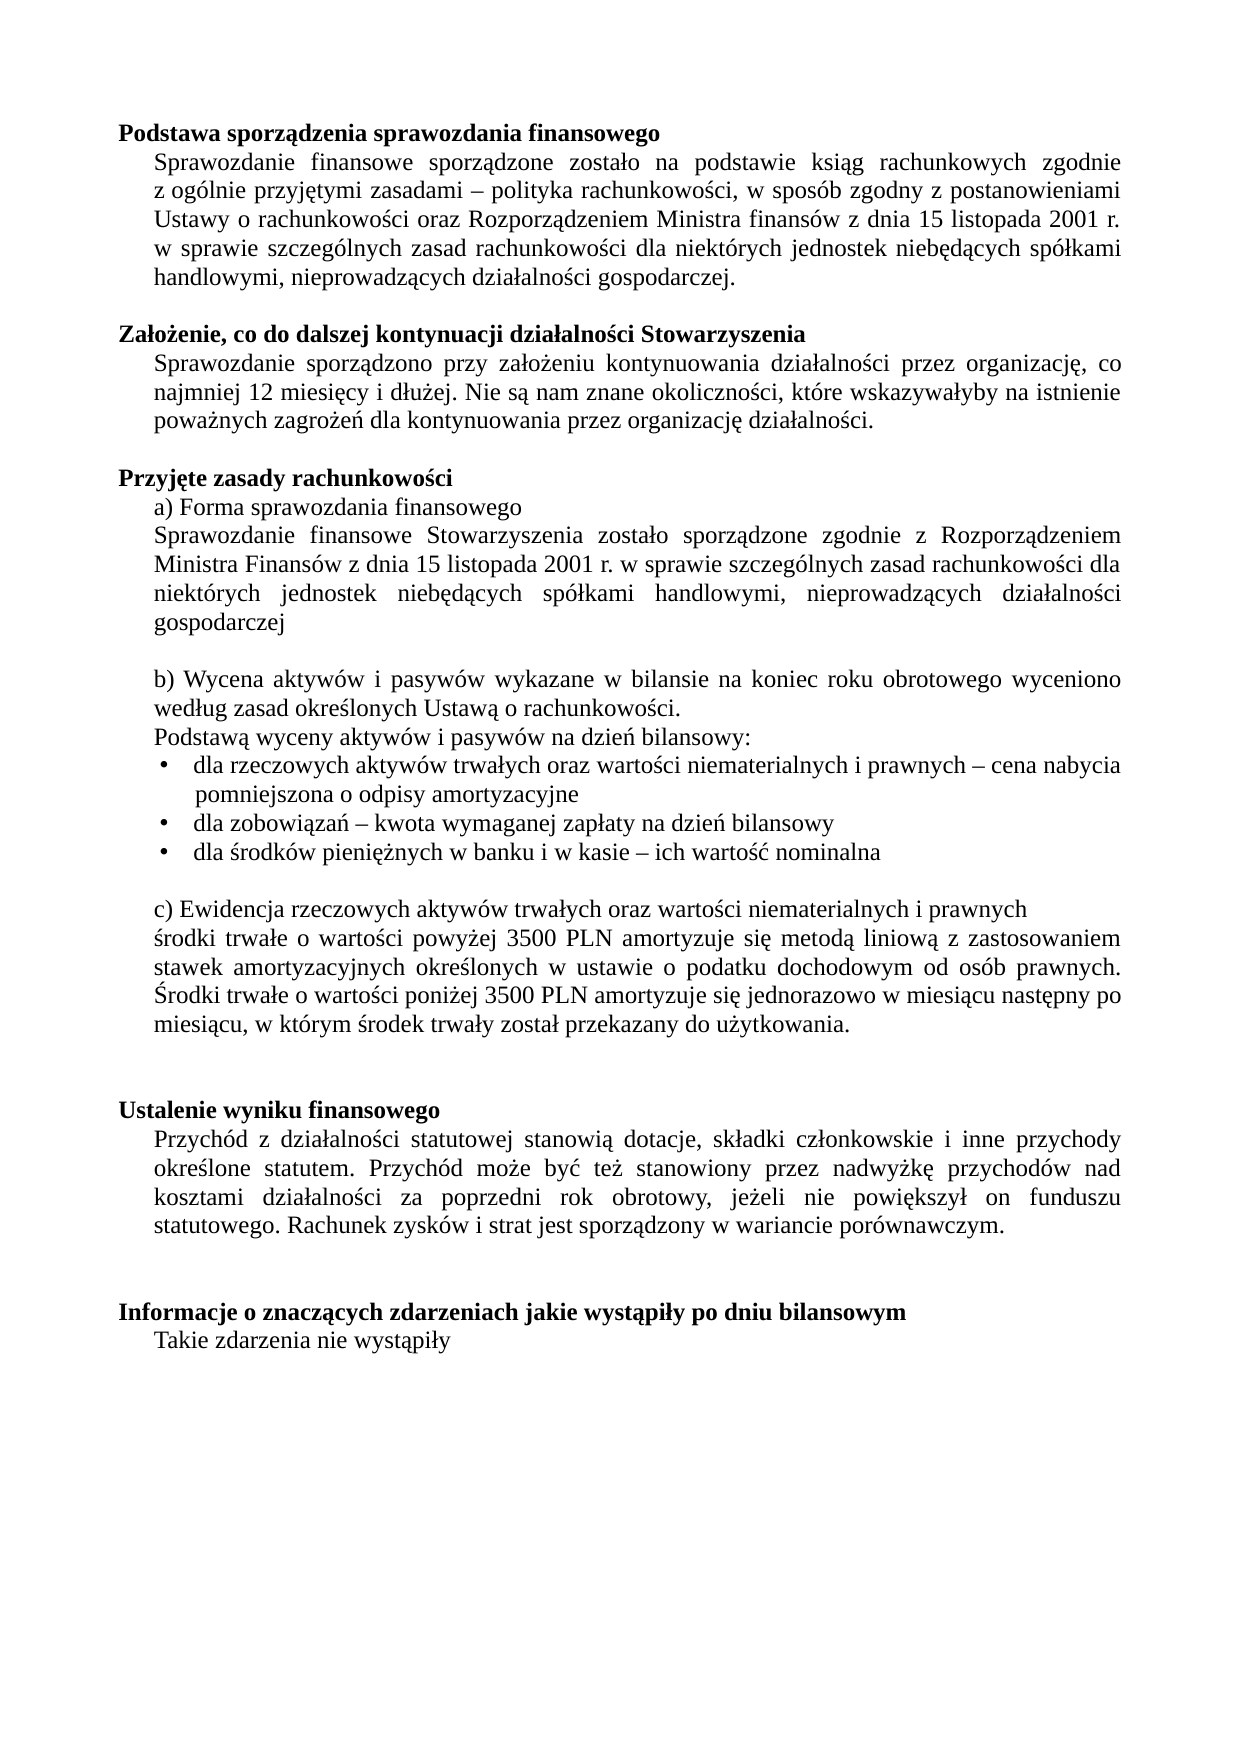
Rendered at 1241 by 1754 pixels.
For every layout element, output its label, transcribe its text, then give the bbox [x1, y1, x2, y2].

text Informacje o znaczących zdarzeniach jakie wystąpiły po dniu bilansowym [118, 1297, 1122, 1326]
text Sprawozdanie finansowe sporządzone zostało na podstawie ksiąg rachunkowych zgodnie z ogólnie przyjętymi zasadami – polityka rachunkowości, w sposób zgodny z postanowieniami Ustawy o rachunkowości oraz Rozporządzeniem Ministra finansów z dnia 15 listopada 2001 r. w sprawie szczególnych zasad rachunkowości dla niektórych jednostek niebędących spółkami handlowymi, nieprowadzących działalności gospodarczej. [153, 147, 1122, 291]
text Przychód z działalności statutowej stanowią dotacje, składki członkowskie i inne przychody określone statutem. Przychód może być też stanowiony przez nadwyżkę przychodów nad kosztami działalności za poprzedni rok obrotowy, jeżeli nie powiększył on funduszu statutowego. Rachunek zysków i strat jest sporządzony w wariancie porównawczym. [153, 1124, 1122, 1239]
text Podstawa sporządzenia sprawozdania finansowego [118, 118, 1122, 147]
text Podstawą wyceny aktywów i pasywów na dzień bilansowy: [153, 722, 1122, 751]
text Takie zdarzenia nie wystąpiły [153, 1326, 1122, 1354]
text a) Forma sprawozdania finansowego [153, 492, 1122, 521]
text Przyjęte zasady rachunkowości [118, 463, 1122, 492]
text Ustalenie wyniku finansowego [118, 1096, 1122, 1124]
text Sprawozdanie finansowe Stowarzyszenia zostało sporządzone zgodnie z Rozporządzeniem Ministra Finansów z dnia 15 listopada 2001 r. w sprawie szczególnych zasad rachunkowości dla niektórych jednostek niebędących spółkami handlowymi, nieprowadzących działalności gospodarczej [153, 521, 1122, 636]
text c) Ewidencja rzeczowych aktywów trwałych oraz wartości niematerialnych i prawnych [153, 894, 1122, 923]
text środki trwałe o wartości powyżej 3500 PLN amortyzuje się metodą liniową z zastosowaniem stawek amortyzacyjnych określonych w ustawie o podatku dochodowym od osób prawnych. Środki trwałe o wartości poniżej 3500 PLN amortyzuje się jednorazowo w miesiącu następny po miesiącu, w którym środek trwały został przekazany do użytkowania. [153, 923, 1122, 1038]
text b) Wycena aktywów i pasywów wykazane w bilansie na koniec roku obrotowego wyceniono według zasad określonych Ustawą o rachunkowości. [153, 664, 1122, 722]
list dla rzeczowych aktywów trwałych oraz wartości niematerialnych i prawnych – cena nabycia pomniejszona o odpisy amortyzacyjne [159, 751, 1122, 808]
list dla zobowiązań – kwota wymaganej zapłaty na dzień bilansowy [159, 808, 1122, 837]
text Założenie, co do dalszej kontynuacji działalności Stowarzyszenia [118, 319, 1122, 348]
text Sprawozdanie sporządzono przy założeniu kontynuowania działalności przez organizację, co najmniej 12 miesięcy i dłużej. Nie są nam znane okoliczności, które wskazywałyby na istnienie poważnych zagrożeń dla kontynuowania przez organizację działalności. [153, 348, 1122, 434]
list dla środków pieniężnych w banku i w kasie – ich wartość nominalna [159, 837, 1122, 866]
